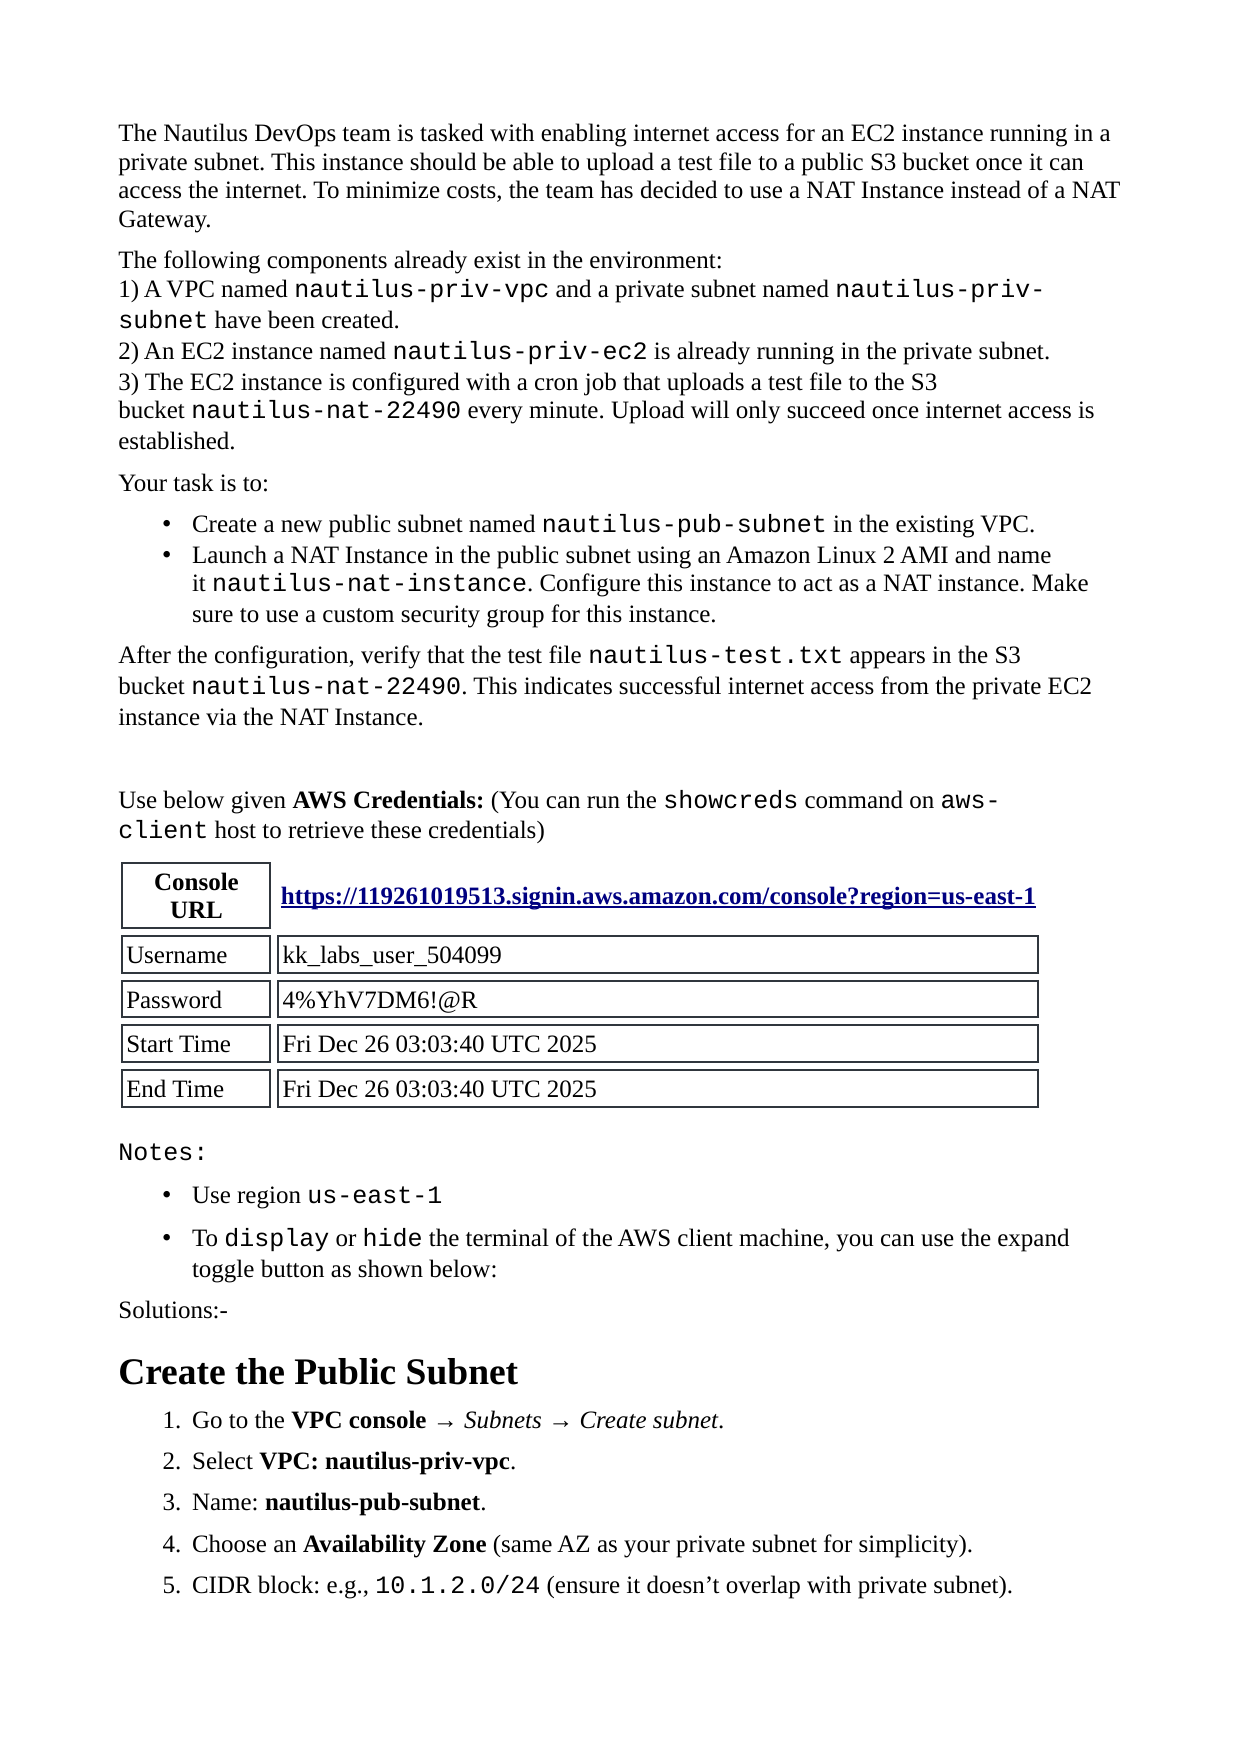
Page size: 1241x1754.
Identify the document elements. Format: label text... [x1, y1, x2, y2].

list Name: nautilus-pub-subnet. [162, 1487, 1122, 1516]
text Notes: [118, 1111, 1122, 1168]
table_header https://119261019513.signin.aws.amazon.com/console?region=us-east-1 [274, 859, 1042, 932]
list To display or hide the terminal of the AWS client machine, you can use the expand toggle button as shown below: [162, 1223, 1122, 1283]
list Go to the VPC console → Subnets → Create subnet. [162, 1405, 1122, 1434]
table_header Console URL [118, 859, 274, 932]
list Choose an Availability Zone (same AZ as your private subnet for simplicity). [162, 1529, 1122, 1557]
list Create a new public subnet named nautilus-pub-subnet in the existing VPC. [162, 509, 1122, 540]
table_cell kk_labs_user_504099 [274, 932, 1042, 977]
list Use region us-east-1 [162, 1180, 1122, 1211]
table_cell Password [118, 977, 274, 1021]
text The Nautilus DevOps team is tasked with enabling internet access for an EC2 instance running in a private subnet. This instance should be able to upload a test file to a public S3 bucket once it can access the internet. To minimize costs, the team has decided to use a NAT Instance instead of a NAT Gateway. [118, 118, 1122, 233]
table_cell End Time [118, 1066, 274, 1111]
text After the configuration, verify that the test file nautilus-test.txt appears in the S3 bucket nautilus-nat-22490. This indicates successful internet access from the private EC2 instance via the NAT Instance. [118, 641, 1122, 731]
table_cell Fri Dec 26 03:03:40 UTC 2025 [274, 1066, 1042, 1111]
subtitle Create the Public Subnet [118, 1349, 1122, 1392]
list Launch a NAT Instance in the public subnet using an Amazon Linux 2 AMI and name it nautilus-nat-instance. Configure this instance to act as a NAT instance. Make sure to use a custom security group for this instance. [162, 540, 1122, 628]
text Your task is to: [118, 468, 1122, 496]
table_cell Fri Dec 26 03:03:40 UTC 2025 [274, 1021, 1042, 1066]
table_cell Start Time [118, 1021, 274, 1066]
list Select VPC: nautilus-priv-vpc. [162, 1446, 1122, 1475]
text Solutions:- [118, 1296, 1122, 1324]
text Use below given AWS Credentials: (You can run the showcreds command on aws-client host to retrieve these credentials) [118, 785, 1122, 846]
text The following components already exist in the environment: 1) A VPC named nautilus-priv-vpc and a private subnet named nautilus-priv-subnet have been created. 2) An EC2 instance named nautilus-priv-ec2 is already running in the private subnet. 3) The EC2 instance is configured with a cron job that uploads a test file to the S3 bucket nautilus-nat-22490 every minute. Upload will only succeed once internet access is established. [118, 246, 1122, 455]
table_cell Username [118, 932, 274, 977]
table_cell 4%YhV7DM6!@R [274, 977, 1042, 1021]
list CIDR block: e.g., 10.1.2.0/24 (ensure it doesn’t overlap with private subnet). [162, 1570, 1122, 1601]
